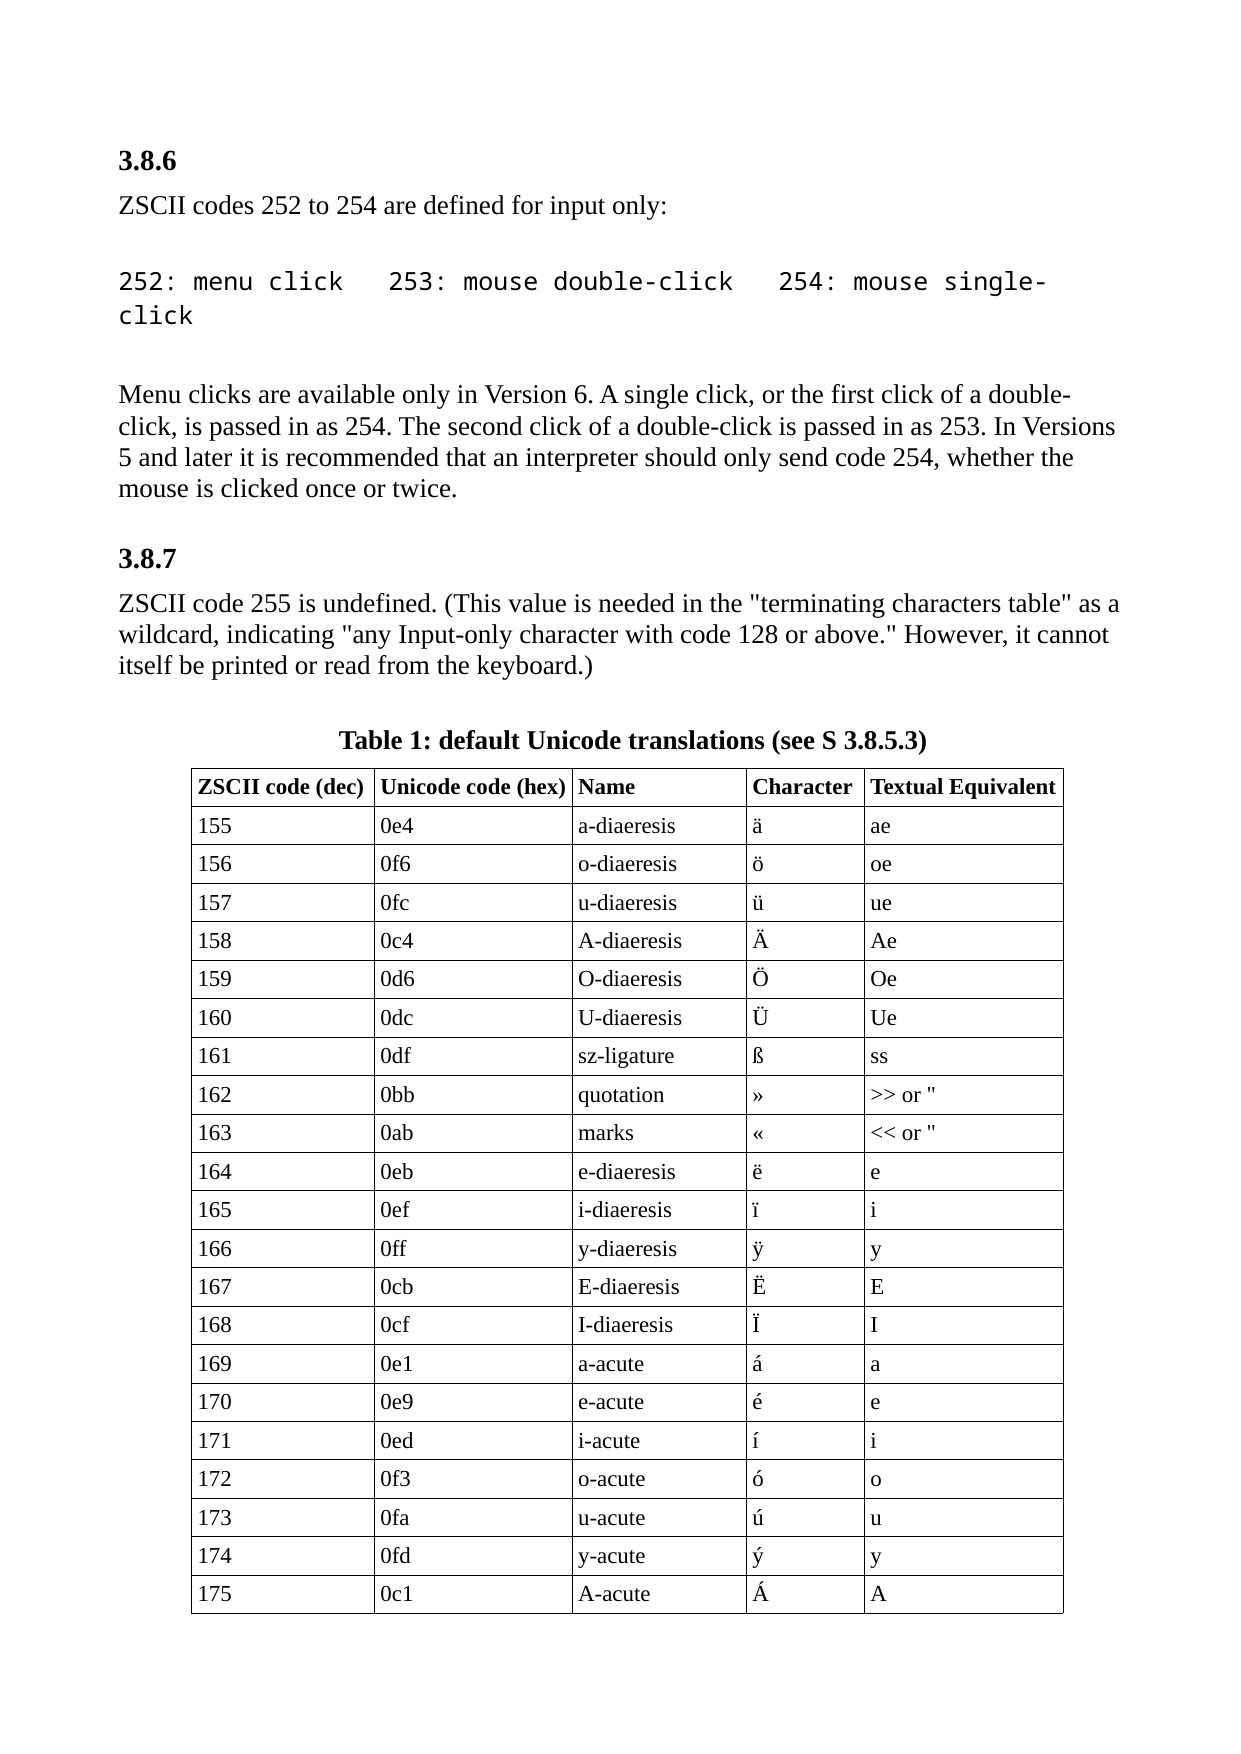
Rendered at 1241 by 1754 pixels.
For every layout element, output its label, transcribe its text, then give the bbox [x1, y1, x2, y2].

table_cell a [865, 1345, 1063, 1382]
table_cell >> or " [865, 1076, 1063, 1113]
table_cell ö [747, 845, 864, 883]
table_header Character [747, 769, 864, 806]
table_cell marks [573, 1115, 746, 1152]
table_cell ue [865, 884, 1063, 921]
table_cell 174 [192, 1537, 374, 1575]
table_cell 0e9 [375, 1384, 572, 1421]
table_cell 0ff [375, 1230, 572, 1267]
table_cell 162 [192, 1076, 374, 1113]
table_cell 0eb [375, 1153, 572, 1190]
table_cell 0f6 [375, 845, 572, 883]
table_cell i [865, 1191, 1063, 1229]
table_cell 0f3 [375, 1460, 572, 1498]
subtitle 3.8.7 [118, 541, 1122, 574]
table_cell O-diaeresis [573, 961, 746, 998]
table_cell 167 [192, 1268, 374, 1306]
table_cell 0ef [375, 1191, 572, 1229]
table_cell a-diaeresis [573, 807, 746, 844]
table_cell u-diaeresis [573, 884, 746, 921]
table_cell 0c1 [375, 1576, 572, 1613]
table_header ZSCII code (dec) [192, 769, 374, 806]
table_cell » [747, 1076, 864, 1113]
table_cell 0fc [375, 884, 572, 921]
table_cell 0fd [375, 1537, 572, 1575]
table_cell ÿ [747, 1230, 864, 1267]
text Menu clicks are available only in Version 6. A single click, or the first click of a double-click, is passed in as 254. The second click of a double-click is passed in as 253. In Versions 5 and later it is recommended that an interpreter should only send code 254, whether the mouse is clicked once or twice. [118, 379, 1122, 503]
table_cell Ë [747, 1268, 864, 1306]
table_header Unicode code (hex) [375, 769, 572, 806]
table_cell ss [865, 1038, 1063, 1075]
table_cell 0df [375, 1038, 572, 1075]
table_cell Ö [747, 961, 864, 998]
table_cell o [865, 1460, 1063, 1498]
table_cell 155 [192, 807, 374, 844]
table_cell y-diaeresis [573, 1230, 746, 1267]
table_cell é [747, 1384, 864, 1421]
table_cell í [747, 1422, 864, 1459]
table_cell 163 [192, 1115, 374, 1152]
table_cell 161 [192, 1038, 374, 1075]
table_cell 0cb [375, 1268, 572, 1306]
table_cell e-diaeresis [573, 1153, 746, 1190]
table_cell 0dc [375, 999, 572, 1037]
table_cell 0cf [375, 1307, 572, 1344]
table_cell e [865, 1153, 1063, 1190]
subtitle 3.8.6 [118, 143, 1122, 177]
table_cell 0d6 [375, 961, 572, 998]
table_cell 164 [192, 1153, 374, 1190]
table_cell A [865, 1576, 1063, 1613]
table_cell 0e4 [375, 807, 572, 844]
table_cell i [865, 1422, 1063, 1459]
table_cell y [865, 1537, 1063, 1575]
table_cell quotation [573, 1076, 746, 1113]
table_cell 159 [192, 961, 374, 998]
table_cell U-diaeresis [573, 999, 746, 1037]
table_cell ë [747, 1153, 864, 1190]
text 252: menu click 253: mouse double-click 254: mouse single-click [118, 264, 1122, 366]
table_cell 157 [192, 884, 374, 921]
table_cell 0bb [375, 1076, 572, 1113]
table_cell ae [865, 807, 1063, 844]
table_cell ï [747, 1191, 864, 1229]
table_header Textual Equivalent [865, 769, 1063, 806]
table_cell e-acute [573, 1384, 746, 1421]
table_cell Ä [747, 922, 864, 960]
table_cell << or " [865, 1115, 1063, 1152]
table_cell Ue [865, 999, 1063, 1037]
table_cell sz-ligature [573, 1038, 746, 1075]
table_cell 158 [192, 922, 374, 960]
table_cell e [865, 1384, 1063, 1421]
table_cell 0fa [375, 1499, 572, 1536]
table_cell o-diaeresis [573, 845, 746, 883]
table_cell ä [747, 807, 864, 844]
table_cell I-diaeresis [573, 1307, 746, 1344]
table_header Name [573, 769, 746, 806]
table_cell 0ed [375, 1422, 572, 1459]
table_cell a-acute [573, 1345, 746, 1382]
table_cell ú [747, 1499, 864, 1536]
table_cell « [747, 1115, 864, 1152]
table_cell y-acute [573, 1537, 746, 1575]
text ZSCII codes 252 to 254 are defined for input only: [118, 189, 1122, 251]
table_cell 0ab [375, 1115, 572, 1152]
text ZSCII code 255 is undefined. (This value is needed in the "terminating characters table" as a wildcard, indicating "any Input-only character with code 128 or above." However, it cannot itself be printed or read from the keyboard.) [118, 587, 1122, 711]
table_cell E-diaeresis [573, 1268, 746, 1306]
table_cell 165 [192, 1191, 374, 1229]
table_cell 173 [192, 1499, 374, 1536]
table_cell A-diaeresis [573, 922, 746, 960]
table_cell I [865, 1307, 1063, 1344]
table_cell Ae [865, 922, 1063, 960]
table_cell 160 [192, 999, 374, 1037]
table_cell 172 [192, 1460, 374, 1498]
table_cell ý [747, 1537, 864, 1575]
table_cell 175 [192, 1576, 374, 1613]
table_cell i-diaeresis [573, 1191, 746, 1229]
table_cell Á [747, 1576, 864, 1613]
table_cell Oe [865, 961, 1063, 998]
table_cell 171 [192, 1422, 374, 1459]
table_cell oe [865, 845, 1063, 883]
table_cell Ï [747, 1307, 864, 1344]
table_cell u [865, 1499, 1063, 1536]
text Table 1: default Unicode translations (see S 3.8.5.3) [118, 724, 1122, 755]
table_cell 169 [192, 1345, 374, 1382]
table_cell ü [747, 884, 864, 921]
table_cell ß [747, 1038, 864, 1075]
table_cell 0e1 [375, 1345, 572, 1382]
table_cell 170 [192, 1384, 374, 1421]
table_cell A-acute [573, 1576, 746, 1613]
table_cell 168 [192, 1307, 374, 1344]
table_cell u-acute [573, 1499, 746, 1536]
table_cell Ü [747, 999, 864, 1037]
table_cell y [865, 1230, 1063, 1267]
table_cell 156 [192, 845, 374, 883]
table_cell á [747, 1345, 864, 1382]
table_cell 0c4 [375, 922, 572, 960]
table_cell ó [747, 1460, 864, 1498]
table_cell E [865, 1268, 1063, 1306]
table_cell o-acute [573, 1460, 746, 1498]
table_cell i-acute [573, 1422, 746, 1459]
table_cell 166 [192, 1230, 374, 1267]
